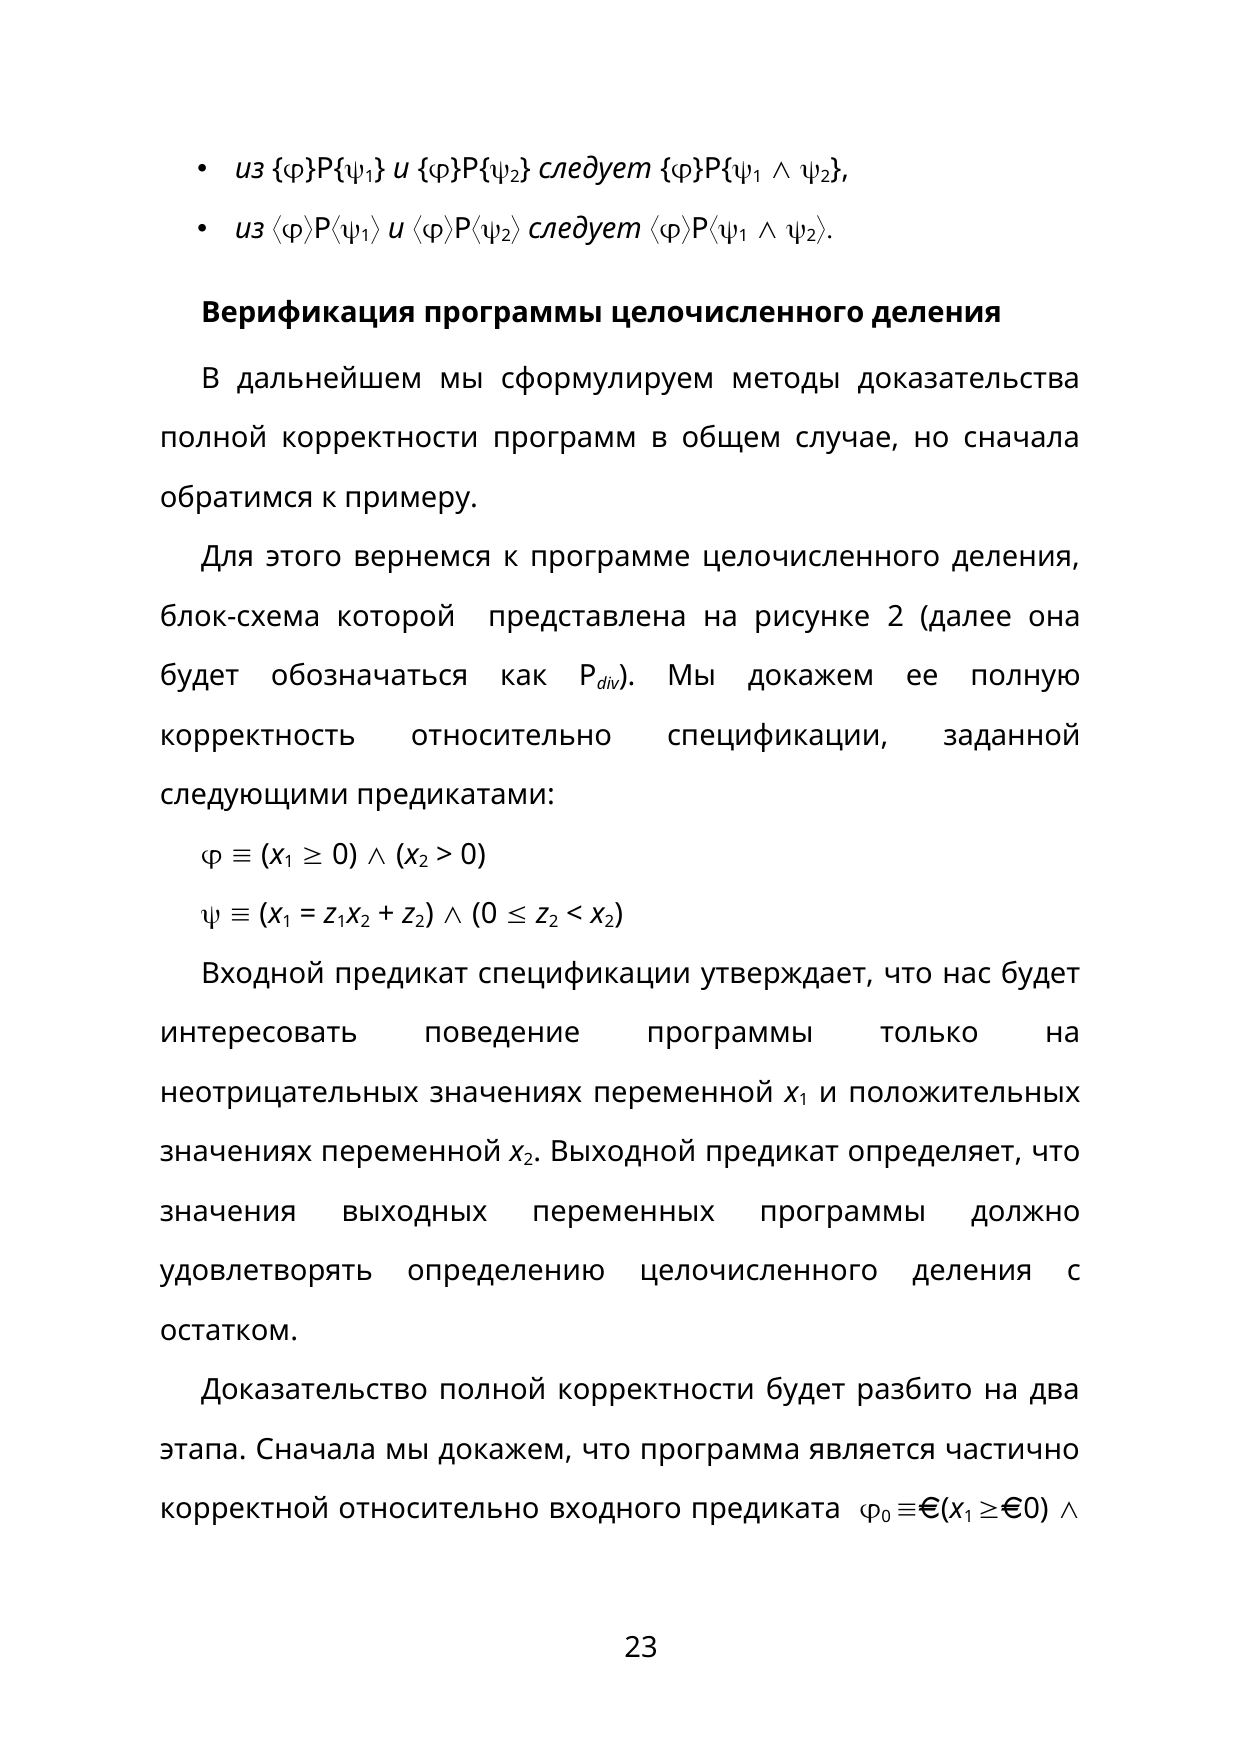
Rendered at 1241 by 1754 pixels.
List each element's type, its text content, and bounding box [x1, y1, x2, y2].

subtitle Верификация программы целочисленного деления [159, 292, 1081, 331]
text Для этого вернемся к программе целочисленного деления, блок-схема которой представлена на рисунке 2 (далее она будет обозначаться как Pdiv). Мы докажем ее полную корректность относительно спецификации, заданной следующими предикатами: [159, 536, 1081, 813]
text Доказательство полной корректности будет разбито на два эта­па. Сначала мы докажем, что программа является частично кор­ректной относительно входного предиката 0  (x1  0) ∧ [159, 1368, 1081, 1527]
text В дальнейшем мы сформулируем методы доказательства полной корректности программ в общем случае, но сначала обратимся к примеру. [159, 357, 1081, 516]
list из P1 и P2 следует P1 ∧ 2. [197, 207, 1081, 247]
list из {}P{1} и {}P{2} следует {}P{1 ∧ 2}, [197, 148, 1081, 187]
text   (x1  0) ∧ (x2 > 0) [159, 833, 1081, 873]
text   (x1 = z1x2 + z2) ∧ (0  z2 < x2) [159, 893, 1081, 932]
text Входной предикат спецификации утверждает, что нас будет ин­тересовать поведение программы только на неотрицательных значе­ниях переменной x1 и положительных значениях переменной x2. Выходной предикат определяет, что значения выходных перемен­ных программы должно удовлетворять определению целочисленно­го деления с остатком. [159, 952, 1081, 1349]
